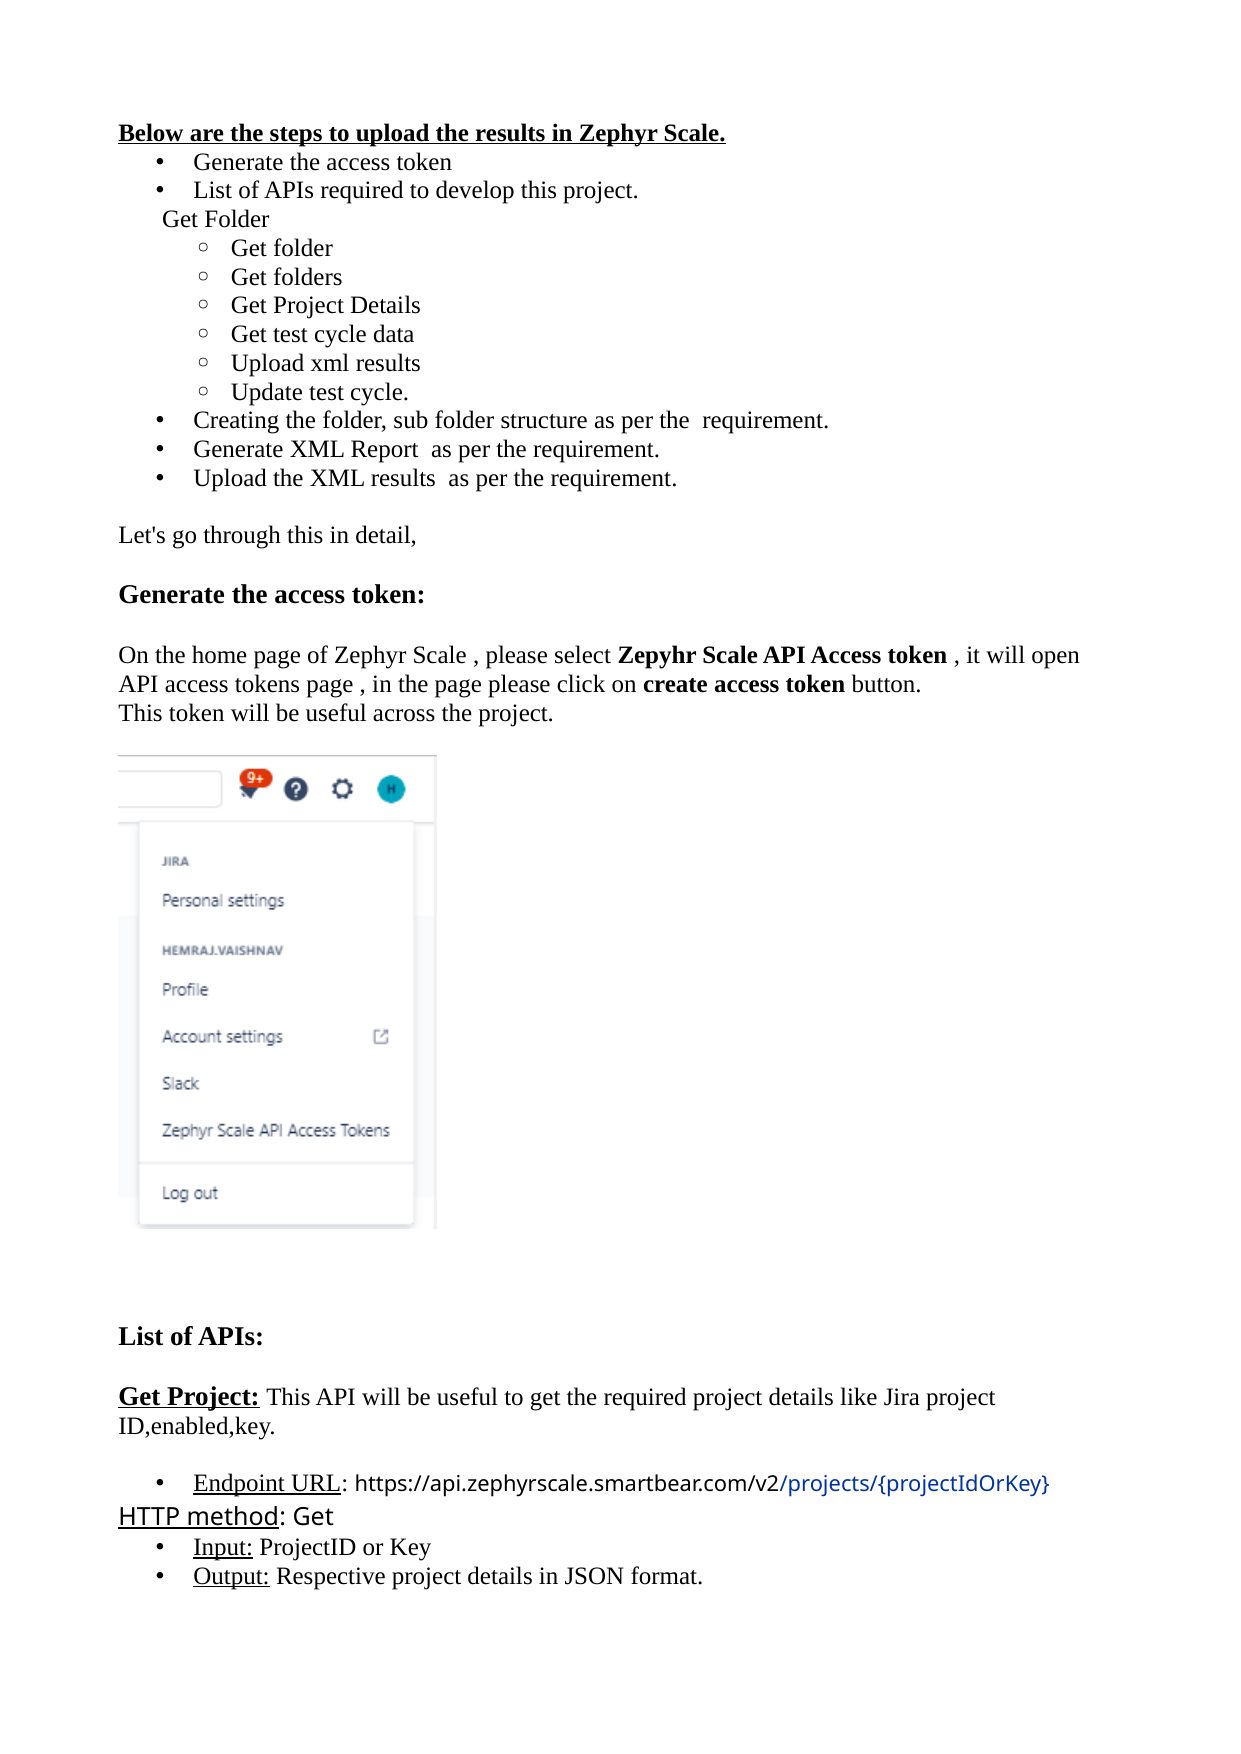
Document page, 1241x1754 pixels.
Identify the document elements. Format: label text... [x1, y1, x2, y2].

list Get folder [193, 233, 1122, 262]
list Get folders [193, 262, 1122, 291]
text On the home page of Zephyr Scale , please select Zepyhr Scale API Access token , it will open API access tokens page , in the page please click on create access token button. [118, 640, 1122, 698]
list Get Project Details [193, 291, 1122, 319]
list Update test cycle. [193, 377, 1122, 406]
list Generate XML Report as per the requirement. [156, 434, 1122, 463]
list Endpoint URL: https://api.zephyrscale.smartbear.com/v2/projects/{projectIdOrKey} [156, 1468, 1122, 1498]
text Below are the steps to upload the results in Zephyr Scale. [118, 118, 1122, 147]
text Get Folder [118, 204, 1122, 233]
list List of APIs required to develop this project. [156, 176, 1122, 204]
text Generate the access token: [118, 578, 1122, 609]
text HTTP method: Get [118, 1498, 1122, 1532]
list Input: ProjectID or Key [156, 1532, 1122, 1561]
text This token will be useful across the project. [118, 698, 1122, 727]
list Get test cycle data [193, 319, 1122, 348]
text Get Project: This API will be useful to get the required project details like Jira project ID,enabled,key. [118, 1380, 1122, 1440]
list Generate the access token [156, 147, 1122, 176]
list Upload xml results [193, 348, 1122, 377]
list Creating the folder, sub folder structure as per the requirement. [156, 406, 1122, 434]
text List of APIs: [118, 1320, 1122, 1351]
text Let's go through this in detail, [118, 521, 1122, 549]
list Upload the XML results as per the requirement. [156, 463, 1122, 492]
list Output: Respective project details in JSON format. [156, 1561, 1122, 1590]
